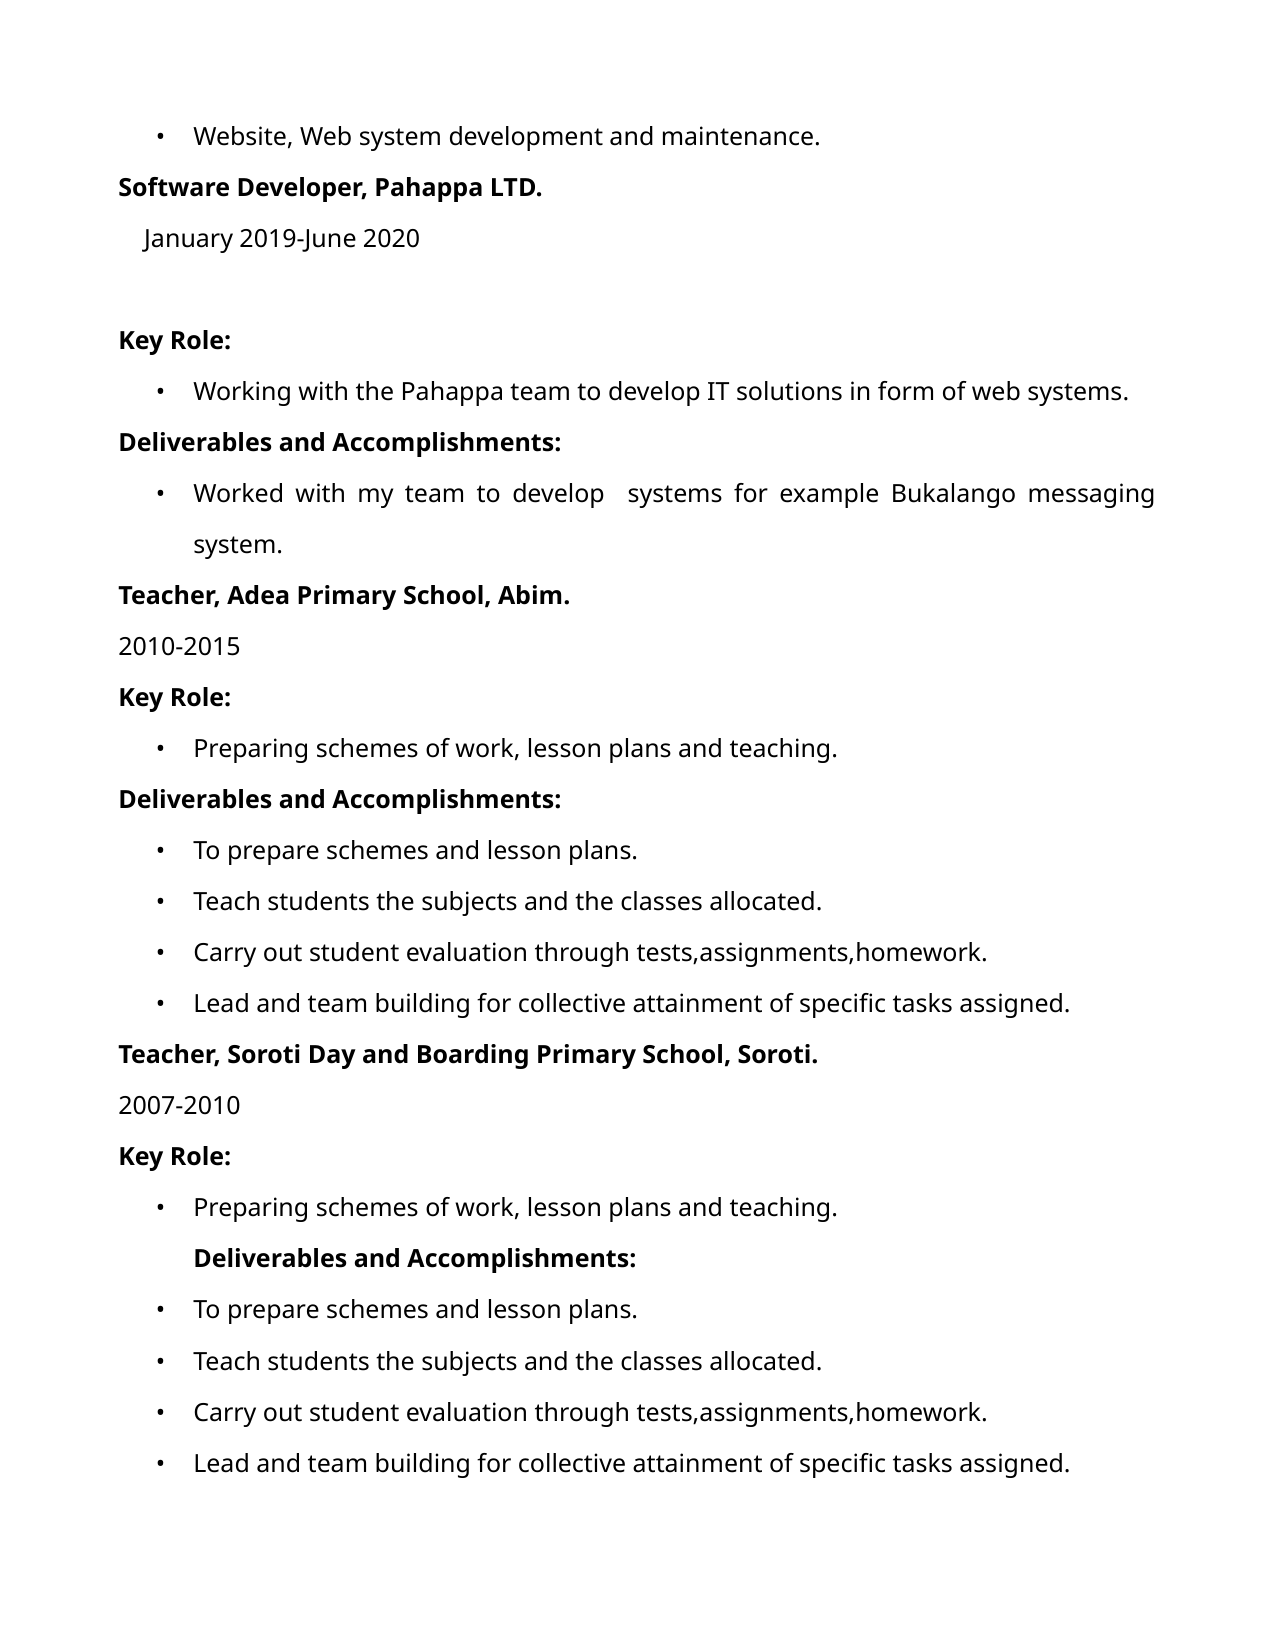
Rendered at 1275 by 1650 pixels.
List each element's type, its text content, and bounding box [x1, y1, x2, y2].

list Key Role: [118, 1139, 1157, 1173]
list Working with the Pahappa team to develop IT solutions in form of web systems. [156, 373, 1157, 407]
list Teach students the subjects and the classes allocated. [156, 884, 1157, 918]
list Preparing schemes of work, lesson plans and teaching. [156, 731, 1157, 765]
list Deliverables and Accomplishments: [156, 1241, 1157, 1275]
list Lead and team building for collective attainment of specific tasks assigned. [156, 1445, 1157, 1479]
list Worked with my team to develop systems for example Bukalango messaging system. [156, 475, 1157, 561]
text 2010-2015 [118, 628, 1157, 663]
list Carry out student evaluation through tests,assignments,homework. [156, 935, 1157, 969]
list To prepare schemes and lesson plans. [156, 1292, 1157, 1326]
text Deliverables and Accomplishments: [118, 782, 1157, 816]
list Website, Web system development and maintenance. [156, 118, 1157, 152]
list Teacher, Soroti Day and Boarding Primary School, Soroti. [118, 1037, 1157, 1071]
list 2007-2010 [118, 1088, 1157, 1122]
text Key Role: [118, 679, 1157, 714]
list Carry out student evaluation through tests,assignments,homework. [156, 1394, 1157, 1428]
text January 2019-June 2020 [118, 220, 1157, 254]
text Key Role: [118, 322, 1157, 356]
list Preparing schemes of work, lesson plans and teaching. [156, 1190, 1157, 1224]
list Lead and team building for collective attainment of specific tasks assigned. [156, 986, 1157, 1020]
text Software Developer, Pahappa LTD. [118, 169, 1157, 203]
list Teach students the subjects and the classes allocated. [156, 1343, 1157, 1377]
list To prepare schemes and lesson plans. [156, 833, 1157, 867]
text Teacher, Adea Primary School, Abim. [118, 577, 1157, 612]
text Deliverables and Accomplishments: [118, 424, 1157, 458]
